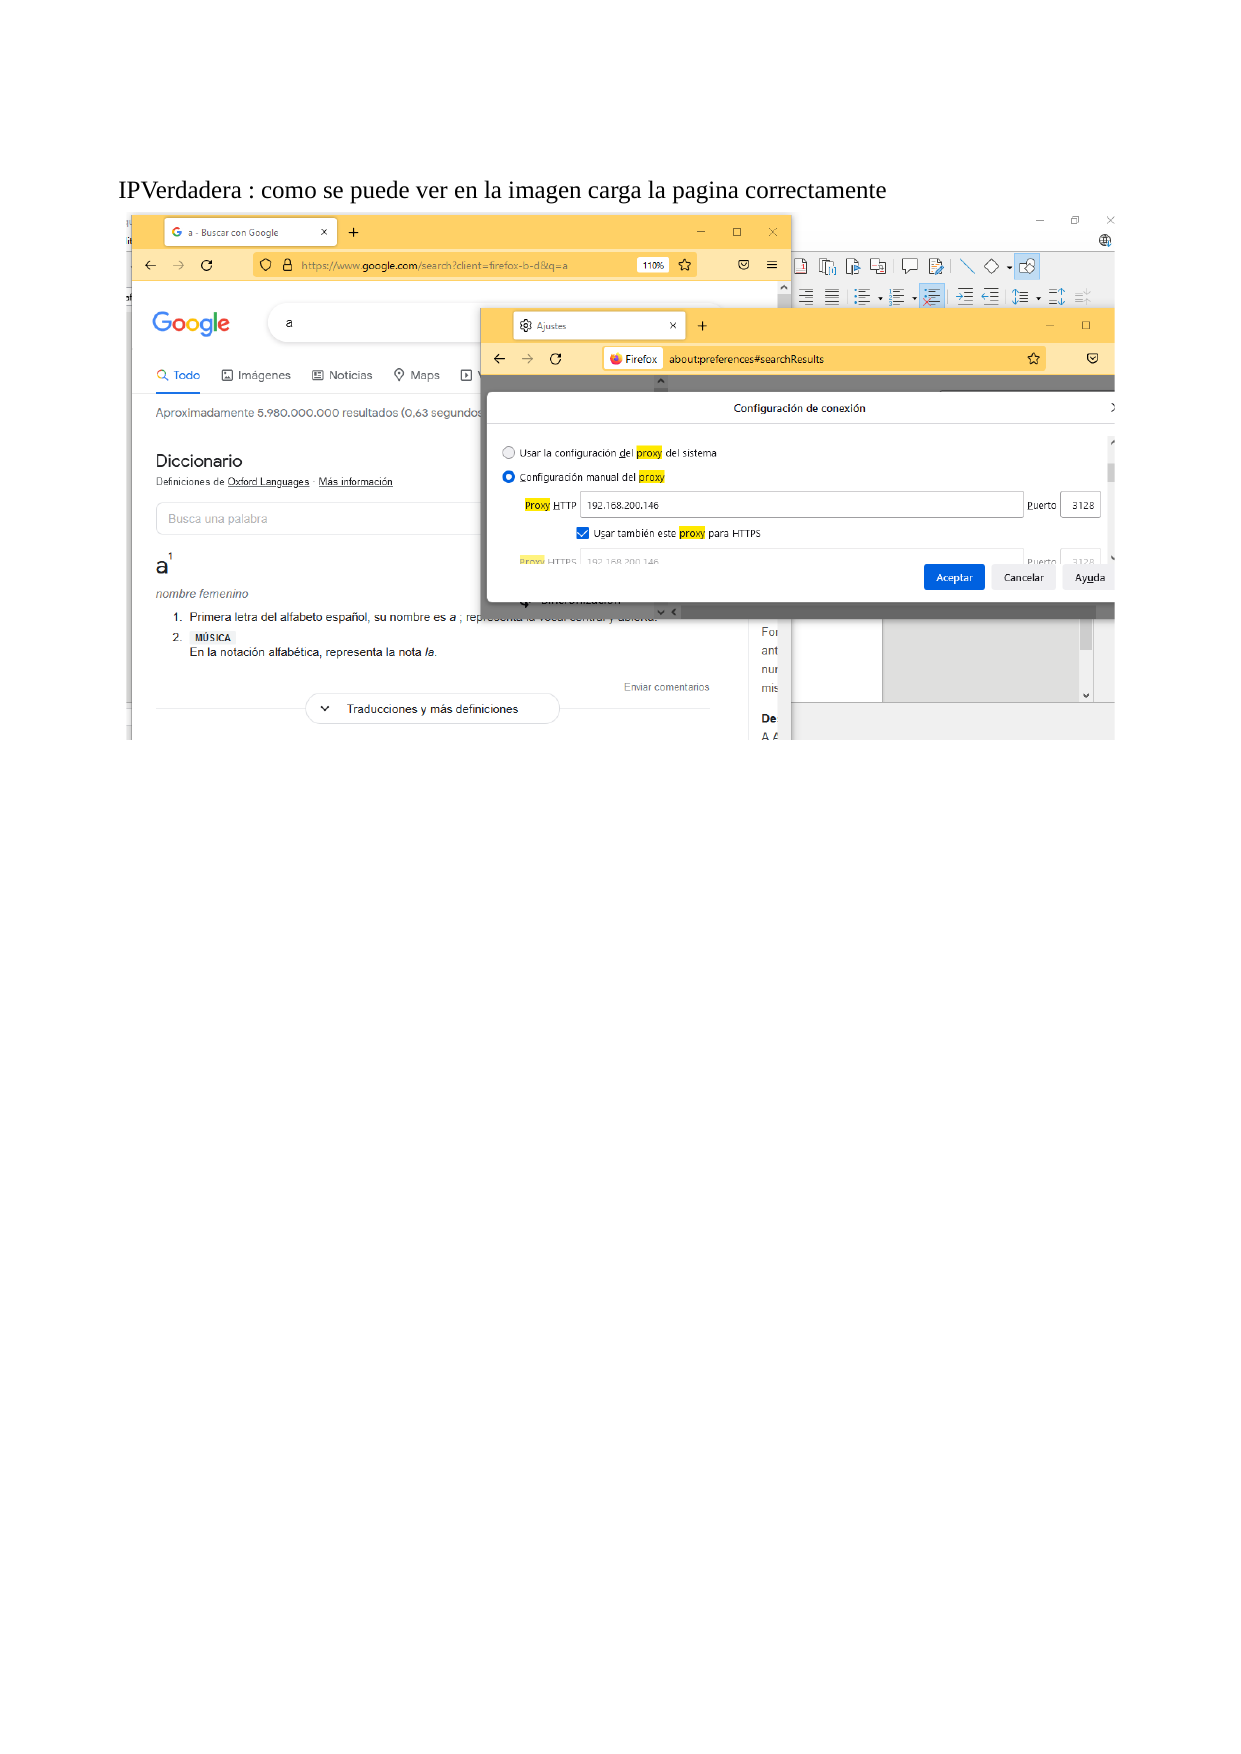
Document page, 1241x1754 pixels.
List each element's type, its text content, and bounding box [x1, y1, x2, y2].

text IPVerdadera : como se puede ver en la imagen carga la pagina correctamente [118, 176, 1122, 204]
picture [126, 212, 1115, 740]
